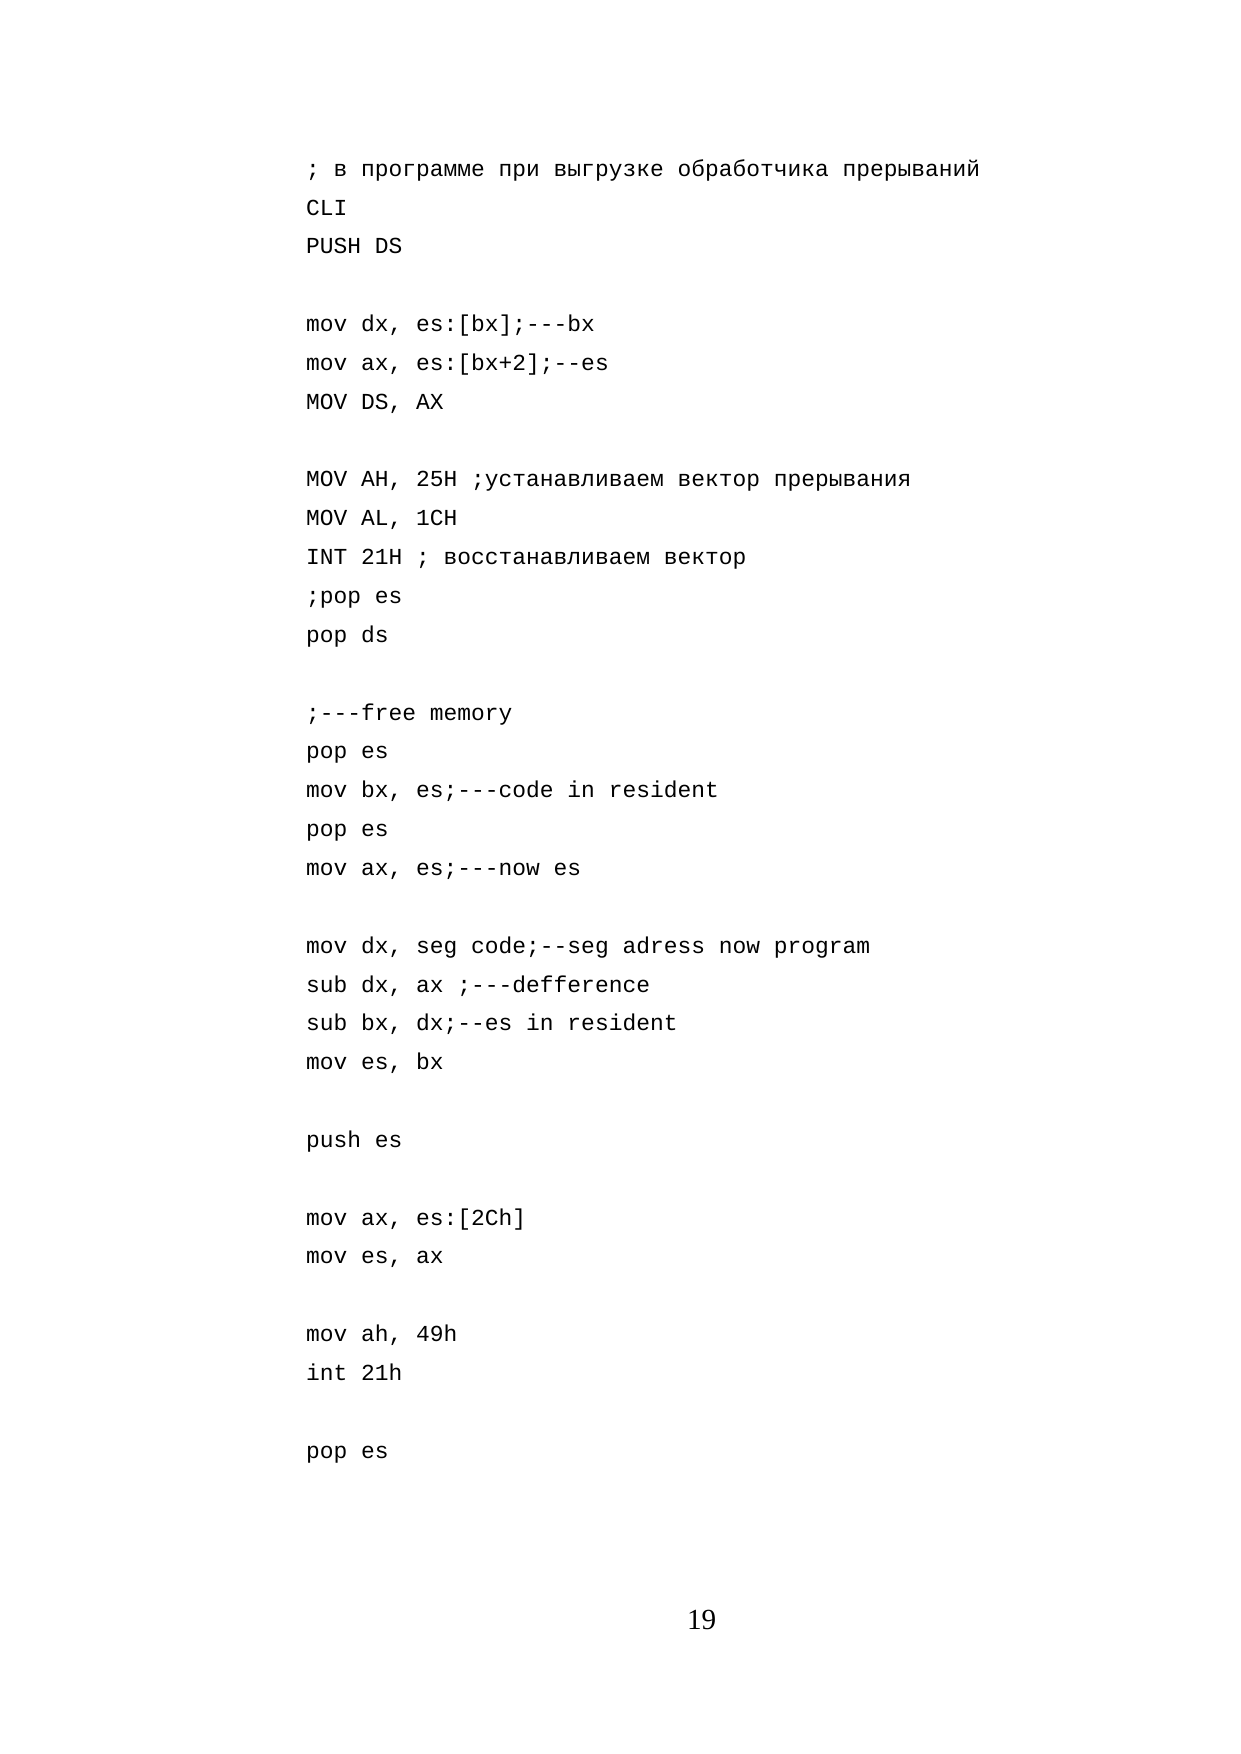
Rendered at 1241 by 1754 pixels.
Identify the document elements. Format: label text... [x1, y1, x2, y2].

text pop ds [177, 623, 1152, 649]
text mov ah, 49h [177, 1323, 1152, 1348]
text ;pop es [177, 584, 1152, 610]
text push es [177, 1128, 1152, 1154]
text mov bx, es;---code in resident [177, 779, 1152, 804]
text pop es [177, 740, 1152, 766]
text int 21h [177, 1361, 1152, 1387]
text MOV DS, AX [177, 390, 1152, 416]
text MOV AH, 25H ;устанавливаем вектор прерывания [177, 468, 1152, 494]
text mov es, ax [177, 1245, 1152, 1271]
text sub bx, dx;--es in resident [177, 1012, 1152, 1038]
text mov ax, es:[2Ch] [177, 1206, 1152, 1232]
text pop es [177, 817, 1152, 843]
text pop es [177, 1439, 1152, 1465]
text ; в программе при выгрузке обработчика прерываний [177, 157, 1152, 183]
text mov ax, es;---now es [177, 856, 1152, 882]
text mov dx, es:[bx];---bx [177, 312, 1152, 338]
text PUSH DS [177, 235, 1152, 261]
text MOV AL, 1CH [177, 507, 1152, 533]
text mov dx, seg code;--seg adress now program [177, 934, 1152, 960]
text mov ax, es:[bx+2];--es [177, 351, 1152, 377]
text mov es, bx [177, 1051, 1152, 1077]
text INT 21H ; восстанавливаем вектор [177, 546, 1152, 571]
text CLI [177, 196, 1152, 222]
text ;---free memory [177, 701, 1152, 727]
text sub dx, ax ;---defference [177, 973, 1152, 999]
